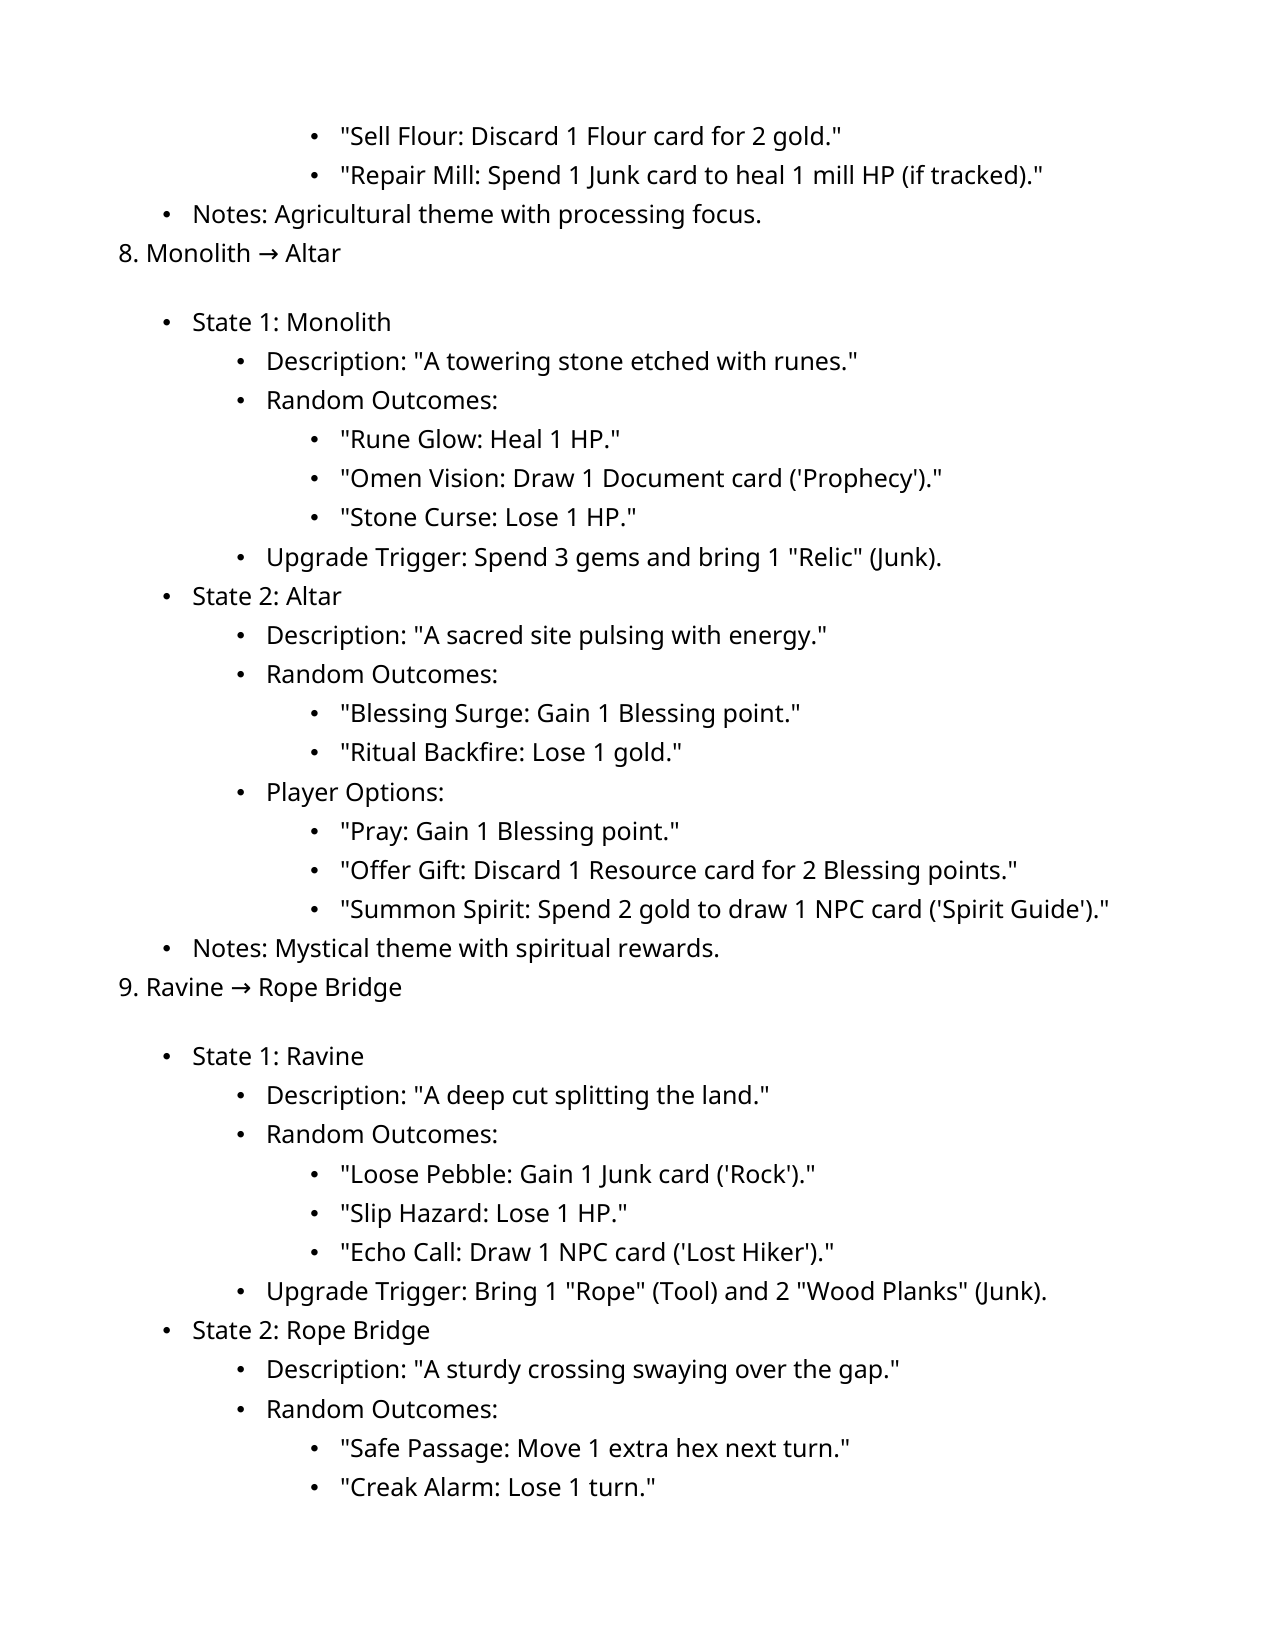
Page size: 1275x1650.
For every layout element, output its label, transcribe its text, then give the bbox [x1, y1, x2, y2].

list Description: "A towering stone etched with runes." [236, 343, 1157, 377]
list Description: "A deep cut splitting the land." [236, 1078, 1157, 1112]
list Player Options: [236, 774, 1157, 808]
list "Slip Hazard: Lose 1 HP." [310, 1195, 1157, 1229]
list "Blessing Surge: Gain 1 Blessing point." [310, 696, 1157, 730]
list Notes: Agricultural theme with processing focus. [162, 196, 1157, 231]
text 9. Ravine → Rope Bridge [118, 970, 1157, 1004]
list "Repair Mill: Spend 1 Junk card to heal 1 mill HP (if tracked)." [310, 157, 1157, 191]
text 8. Monolith → Altar [118, 236, 1157, 270]
list "Loose Pebble: Gain 1 Junk card ('Rock')." [310, 1156, 1157, 1190]
list Random Outcomes: [236, 1391, 1157, 1425]
list "Ritual Backfire: Lose 1 gold." [310, 735, 1157, 769]
list State 2: Altar [162, 578, 1157, 612]
list Random Outcomes: [236, 1117, 1157, 1151]
list Upgrade Trigger: Bring 1 "Rope" (Tool) and 2 "Wood Planks" (Junk). [236, 1274, 1157, 1308]
list Description: "A sturdy crossing swaying over the gap." [236, 1352, 1157, 1386]
list State 2: Rope Bridge [162, 1313, 1157, 1347]
list "Stone Curse: Lose 1 HP." [310, 500, 1157, 534]
list Upgrade Trigger: Spend 3 gems and bring 1 "Relic" (Junk). [236, 539, 1157, 573]
list "Echo Call: Draw 1 NPC card ('Lost Hiker')." [310, 1234, 1157, 1269]
list "Sell Flour: Discard 1 Flour card for 2 gold." [310, 118, 1157, 152]
list "Summon Spirit: Spend 2 gold to draw 1 NPC card ('Spirit Guide')." [310, 892, 1157, 926]
list Description: "A sacred site pulsing with energy." [236, 618, 1157, 652]
list Random Outcomes: [236, 657, 1157, 691]
list State 1: Monolith [162, 304, 1157, 338]
list "Creak Alarm: Lose 1 turn." [310, 1469, 1157, 1504]
list State 1: Ravine [162, 1039, 1157, 1073]
list "Omen Vision: Draw 1 Document card ('Prophecy')." [310, 461, 1157, 495]
list "Offer Gift: Discard 1 Resource card for 2 Blessing points." [310, 853, 1157, 887]
list "Rune Glow: Heal 1 HP." [310, 422, 1157, 456]
list Random Outcomes: [236, 383, 1157, 417]
list "Safe Passage: Move 1 extra hex next turn." [310, 1430, 1157, 1464]
list "Pray: Gain 1 Blessing point." [310, 813, 1157, 847]
list Notes: Mystical theme with spiritual rewards. [162, 931, 1157, 965]
